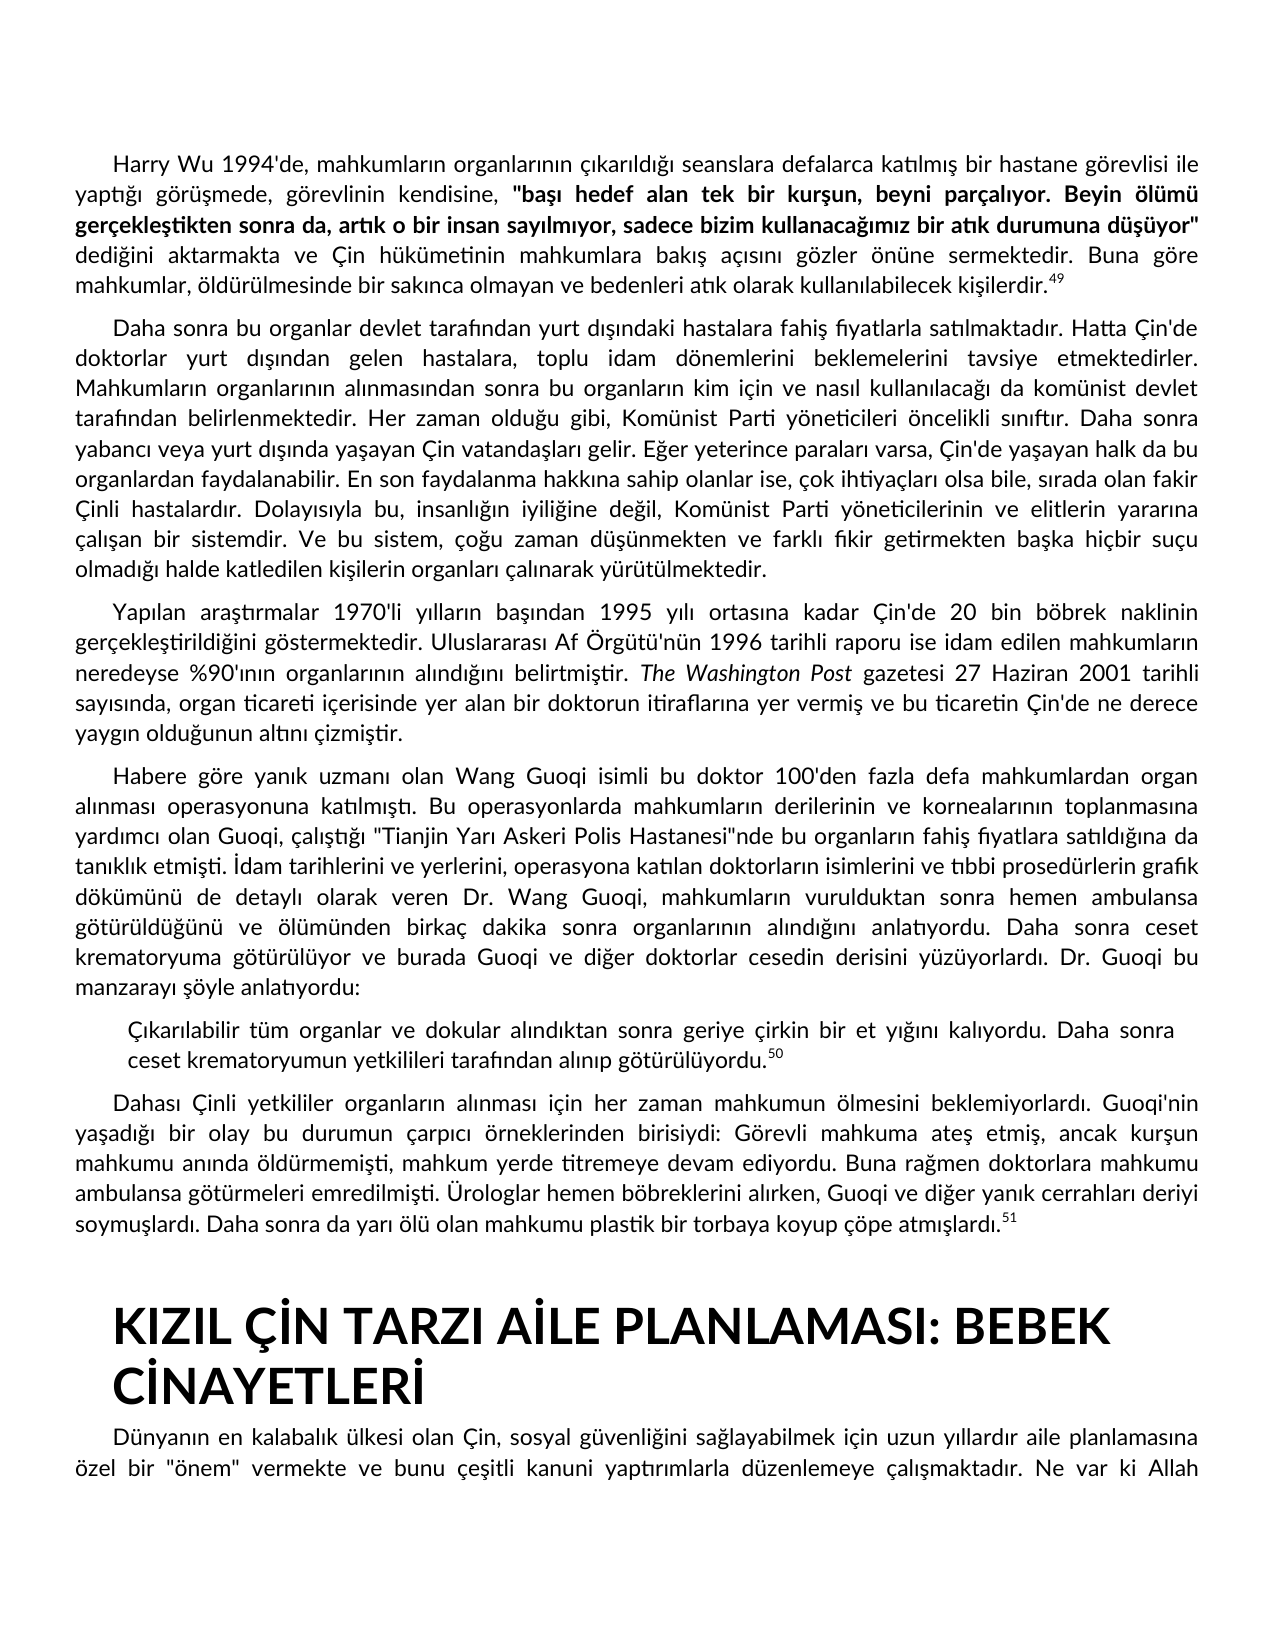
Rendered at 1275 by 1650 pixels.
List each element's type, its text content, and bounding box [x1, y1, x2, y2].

subtitle KIZIL ÇİN TARZI AİLE PLANLAMASI: BEBEK CİNAYETLERİ [112, 1295, 1200, 1415]
text Yapılan araştırmalar 1970'li yılların başından 1995 yılı ortasına kadar Çin'de 20 bin böbrek naklinin gerçekleştirildiğini göstermektedir. Uluslararası Af Örgütü'nün 1996 tarihli raporu ise idam edilen mahkumların neredeyse %90'ının organlarının alındığını belirtmiştir. The Washington Post gazetesi 27 Haziran 2001 tarihli sayısında, organ ticareti içerisinde yer alan bir doktorun itiraflarına yer vermiş ve bu ticaretin Çin'de ne derece yaygın olduğunun altını çizmiştir. [75, 598, 1200, 746]
text Dünyanın en kalabalık ülkesi olan Çin, sosyal güvenliğini sağlayabilmek için uzun yıllardır aile planlamasına özel bir "önem" vermekte ve bunu çeşitli kanuni yaptırımlarla düzenlemeye çalışmaktadır. Ne var ki Allah [75, 1423, 1200, 1481]
text Daha sonra bu organlar devlet tarafından yurt dışındaki hastalara fahiş fiyatlarla satılmaktadır. Hatta Çin'de doktorlar yurt dışından gelen hastalara, toplu idam dönemlerini beklemelerini tavsiye etmektedirler. Mahkumların organlarının alınmasından sonra bu organların kim için ve nasıl kullanılacağı da komünist devlet tarafından belirlenmektedir. Her zaman olduğu gibi, Komünist Parti yöneticileri öncelikli sınıftır. Daha sonra yabancı veya yurt dışında yaşayan Çin vatandaşları gelir. Eğer yeterince paraları varsa, Çin'de yaşayan halk da bu organlardan faydalanabilir. En son faydalanma hakkına sahip olanlar ise, çok ihtiyaçları olsa bile, sırada olan fakir Çinli hastalardır. Dolayısıyla bu, insanlığın iyiliğine değil, Komünist Parti yöneticilerinin ve elitlerin yararına çalışan bir sistemdir. Ve bu sistem, çoğu zaman düşünmekten ve farklı fikir getirmekten başka hiçbir suçu olmadığı halde katledilen kişilerin organları çalınarak yürütülmektedir. [75, 313, 1200, 583]
text Dahası Çinli yetkililer organların alınması için her zaman mahkumun ölmesini beklemiyorlardı. Guoqi'nin yaşadığı bir olay bu durumun çarpıcı örneklerinden birisiydi: Görevli mahkuma ateş etmiş, ancak kurşun mahkumu anında öldürmemişti, mahkum yerde titremeye devam ediyordu. Buna rağmen doktorlara mahkumu ambulansa götürmeleri emredilmişti. Ürologlar hemen böbreklerini alırken, Guoqi ve diğer yanık cerrahları deriyi soymuşlardı. Daha sonra da yarı ölü olan mahkumu plastik bir torbaya koyup çöpe atmışlardı.51 [75, 1088, 1200, 1237]
text Habere göre yanık uzmanı olan Wang Guoqi isimli bu doktor 100'den fazla defa mahkumlardan organ alınması operasyonuna katılmıştı. Bu operasyonlarda mahkumların derilerinin ve kornealarının toplanmasına yardımcı olan Guoqi, çalıştığı "Tianjin Yarı Askeri Polis Hastanesi"nde bu organların fahiş fiyatlara satıldığına da tanıklık etmişti. İdam tarihlerini ve yerlerini, operasyona katılan doktorların isimlerini ve tıbbi prosedürlerin grafik dökümünü de detaylı olarak veren Dr. Wang Guoqi, mahkumların vurulduktan sonra hemen ambulansa götürüldüğünü ve ölümünden birkaç dakika sonra organlarının alındığını anlatıyordu. Daha sonra ceset krematoryuma götürülüyor ve burada Guoqi ve diğer doktorlar cesedin derisini yüzüyorlardı. Dr. Guoqi bu manzarayı şöyle anlatıyordu: [75, 761, 1200, 1000]
text Harry Wu 1994'de, mahkumların organlarının çıkarıldığı seanslara defalarca katılmış bir hastane görevlisi ile yaptığı görüşmede, görevlinin kendisine, "başı hedef alan tek bir kurşun, beyni parçalıyor. Beyin ölümü gerçekleştikten sonra da, artık o bir insan sayılmıyor, sadece bizim kullanacağımız bir atık durumuna düşüyor" dediğini aktarmakta ve Çin hükümetinin mahkumlara bakış açısını gözler önüne sermektedir. Buna göre mahkumlar, öldürülmesinde bir sakınca olmayan ve bedenleri atık olarak kullanılabilecek kişilerdir.49 [75, 150, 1200, 298]
text Çıkarılabilir tüm organlar ve dokular alındıktan sonra geriye çirkin bir et yığını kalıyordu. Daha sonra ceset krematoryumun yetkilileri tarafından alınıp götürülüyordu.50 [127, 1016, 1177, 1073]
